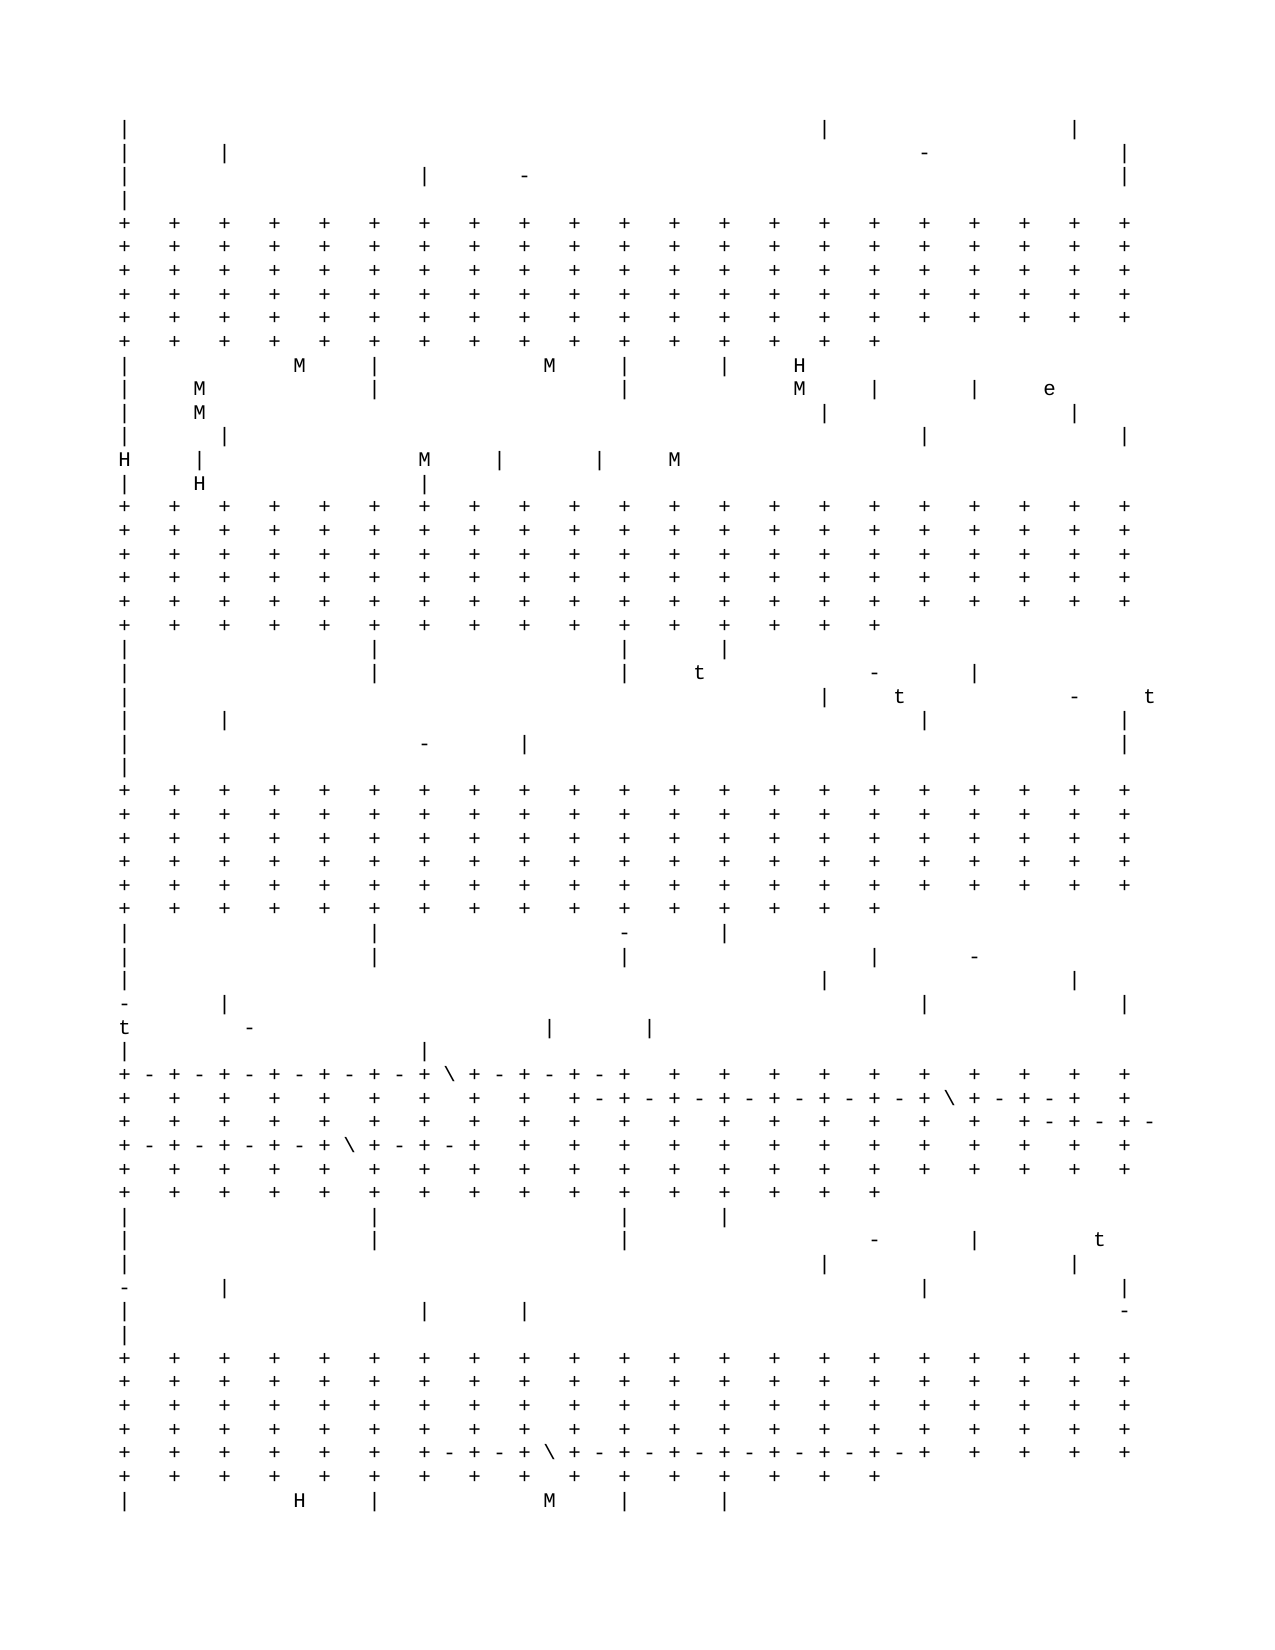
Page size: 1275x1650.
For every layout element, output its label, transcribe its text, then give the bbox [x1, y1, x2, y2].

text + + + + + + + + + + + + + + + + + + + + + + + + + + + + + + + + + + + + + + + + + + + + + + + + + + + + + + + + + + + + + + + + + + + + + + + + + + + + + + + + + + + + + + + + + + + + + + + + + + + + + + + + + + + + + + + + + + + + + + + + + [118, 213, 1157, 354]
text | H | M | | [118, 1489, 1157, 1513]
text + + + + + + + + + + + + + + + + + + + + + + + + + + + + + + + + + + + + + + + + + + + + + + + + + + + + + + + + + + + + + + + + + + + + + + + + + + + + + + + + + + + + + + + + + + + + + + + + + + + + + + + + + + + + + + + + + + + + + + + + + [118, 780, 1157, 922]
text + + + + + + + + + + + + + + + + + + + + + + + + + + + + + + + + + + + + + + + + + + + + + + + + + + + + + + + + + + + + + + + + + + + + + + + + + + + + + + + + + + + + + + + + + + + + + + + + + + + + + + + + + + + + + + + + + + + + + + + + + [118, 496, 1157, 638]
text | | - | | | | | - | | | - | | | t - | | | | [118, 922, 1157, 1064]
text | | | | | - | | | - | | [118, 118, 1157, 213]
text | | | | | | | - | t | | | - | | | | | | - | [118, 1206, 1157, 1348]
text + + + + + + + + + + + + + + + + + + + + + + + + + + + + + + + + + + + + + + + + + + + + + + + + + + + + + + + + + + + + + + + + + + + + + + + + + + + + + + + + + + + + + + + + + + + - + - + \ + - + - + - + - + - + - + - + + + + + + + + + + + + + + + + + + + + + [118, 1348, 1157, 1489]
text + - + - + - + - + - + - + \ + - + - + - + + + + + + + + + + + + + + + + + + + + + - + - + - + - + - + - + - + \ + - + - + + + + + + + + + + + + + + + + + + + + + - + - + - + - + - + - + - + \ + - + - + + + + + + + + + + + + + + + + + + + + + + + + + + + + + + + + + + + + + + + + + + + + + + + + + + + [118, 1064, 1157, 1206]
text | M | M | | H | M | | M | | e | M | | | | | | H | M | | M | H | [118, 354, 1157, 496]
text | | | | | | | t - | | | t - t | | | | | - | | | [118, 638, 1157, 780]
